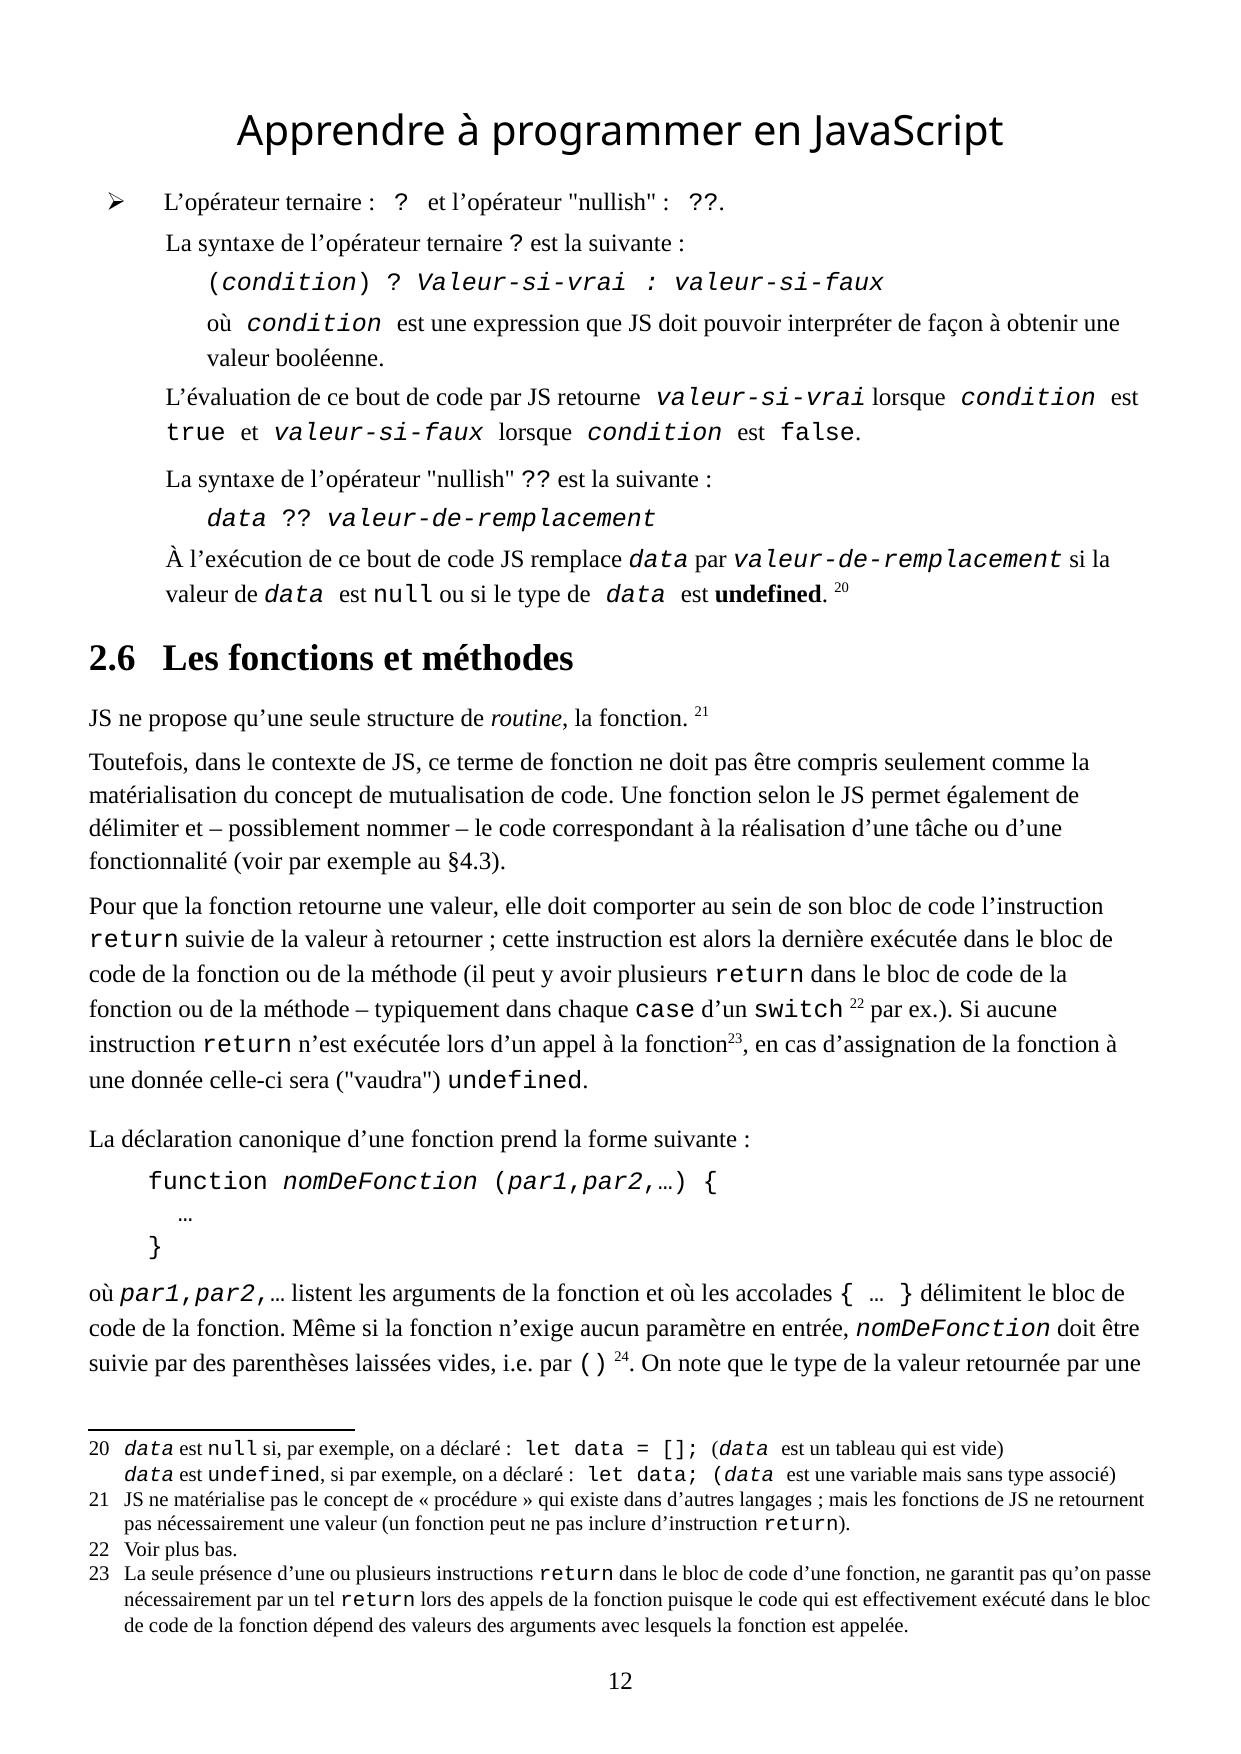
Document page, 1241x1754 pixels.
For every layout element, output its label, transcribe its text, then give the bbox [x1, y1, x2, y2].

text La syntaxe de l’opérateur "nullish" ?? est la suivante : [165, 464, 1152, 495]
text (condition) ? Valeur-si-vrai : valeur-si-faux [207, 269, 1152, 298]
text function nomDeFonction (par1,par2,…) { … } [148, 1168, 1152, 1262]
text JS ne propose qu’une seule structure de routine, la fonction. [88, 703, 1152, 731]
text La déclaration canonique d’une fonction prend la forme suivante : [88, 1124, 1152, 1152]
text L’évaluation de ce bout de code par JS retourne valeur-si-vrai lorsque condition est true et valeur-si-faux lorsque condition est false. [165, 382, 1152, 448]
text où par1,par2,… listent les arguments de la fonction et où les accolades { … } délimitent le bloc de code de la fonction. Même si la fonction n’exige aucun paramètre en entrée, nomDeFonction doit être suivie par des parenthèses laissées vides, i.e. par () . On note que le type de la valeur retournée par une [88, 1278, 1152, 1379]
text À l’exécution de ce bout de code JS remplace data par valeur-de-remplacement si la valeur de data est null ou si le type de data est undefined. [165, 544, 1152, 610]
text Pour que la fonction retourne une valeur, elle doit comporter au sein de son bloc de code l’instruction return suivie de la valeur à retourner ; cette instruction est alors la dernière exécutée dans le bloc de code de la fonction ou de la méthode (il peut y avoir plusieurs return dans le bloc de code de la fonction ou de la méthode – typiquement dans chaque case d’un switch par ex.). Si aucune instruction return n’est exécutée lors d’un appel à la fonction, en cas d’assignation de la fonction à une donnée celle-ci sera ("vaudra") undefined. [88, 891, 1152, 1096]
text JS ne matérialise pas le concept de « procédure » qui existe dans d’autres langages ; mais les fonctions de JS ne retournent pas nécessairement une valeur (un fonction peut ne pas inclure d’instruction return). [88, 1487, 1152, 1537]
subtitle Les fonctions et méthodes [88, 635, 1152, 678]
list L’opérateur ternaire : ? et l’opérateur "nullish" : ??. [106, 187, 1152, 217]
text Voir plus bas. [88, 1537, 1152, 1561]
text La syntaxe de l’opérateur ternaire ? est la suivante : [165, 228, 1152, 259]
text data ?? valeur-de-remplacement [207, 505, 1152, 534]
text La seule présence d’une ou plusieurs instructions return dans le bloc de code d’une fonction, ne garantit pas qu’on passe nécessairement par un tel return lors des appels de la fonction puisque le code qui est effectivement exécuté dans le bloc de code de la fonction dépend des valeurs des arguments avec lesquels la fonction est appelée. [88, 1561, 1152, 1637]
text Toutefois, dans le contexte de JS, ce terme de fonction ne doit pas être compris seulement comme la matérialisation du concept de mutualisation de code. Une fonction selon le JS permet également de délimiter et – possiblement nommer – le code correspondant à la réalisation d’une tâche ou d’une fonctionnalité (voir par exemple au §4.3). [88, 747, 1152, 875]
text où condition est une expression que JS doit pouvoir interpréter de façon à obtenir une valeur booléenne. [207, 308, 1152, 372]
text data est null si, par exemple, on a déclaré : let data = []; (data est un tableau qui est vide) data est undefined, si par exemple, on a déclaré : let data; (data est une variable mais sans type associé) [88, 1436, 1152, 1487]
